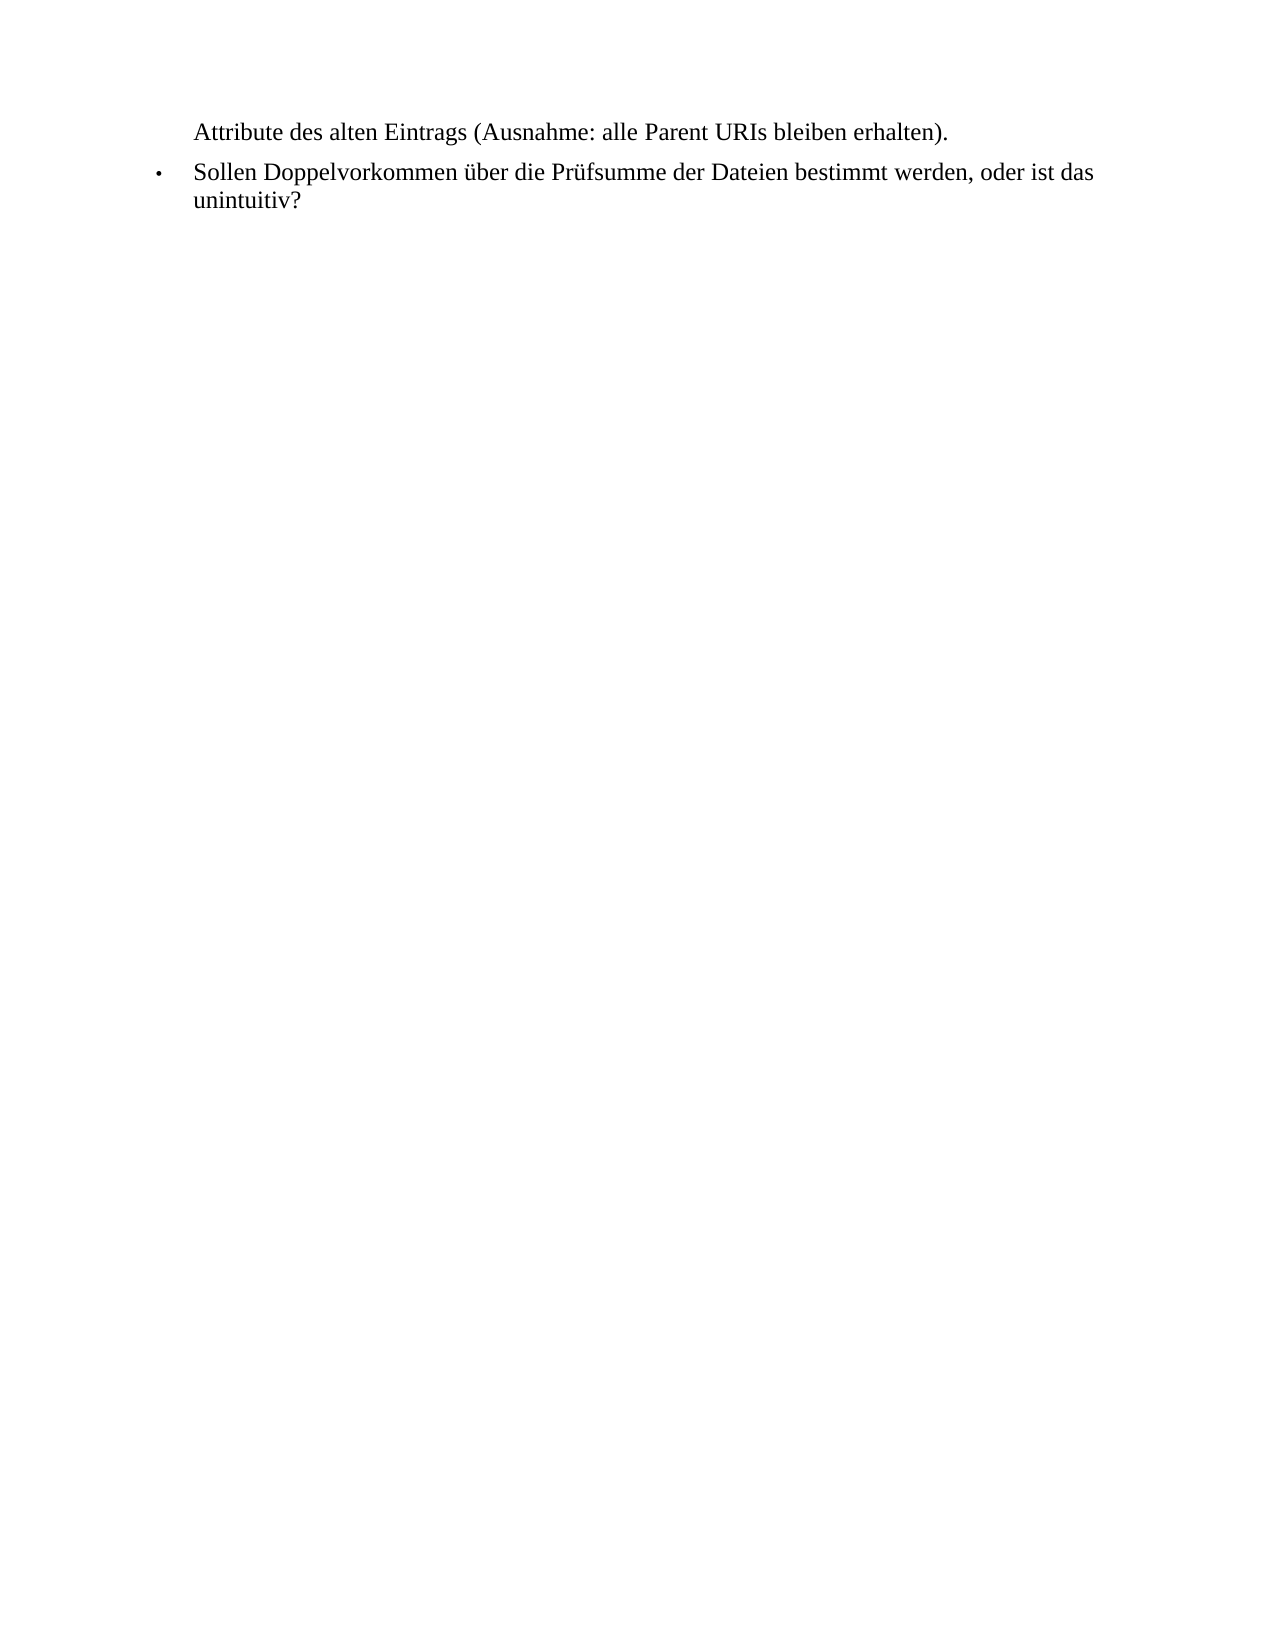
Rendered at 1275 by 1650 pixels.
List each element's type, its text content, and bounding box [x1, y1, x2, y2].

list Attribute des alten Eintrags (Ausnahme: alle Parent URIs bleiben erhalten). [156, 118, 1157, 146]
list Sollen Doppelvorkommen über die Prüfsumme der Dateien bestimmt werden, oder ist das unintuitiv? [156, 158, 1157, 214]
